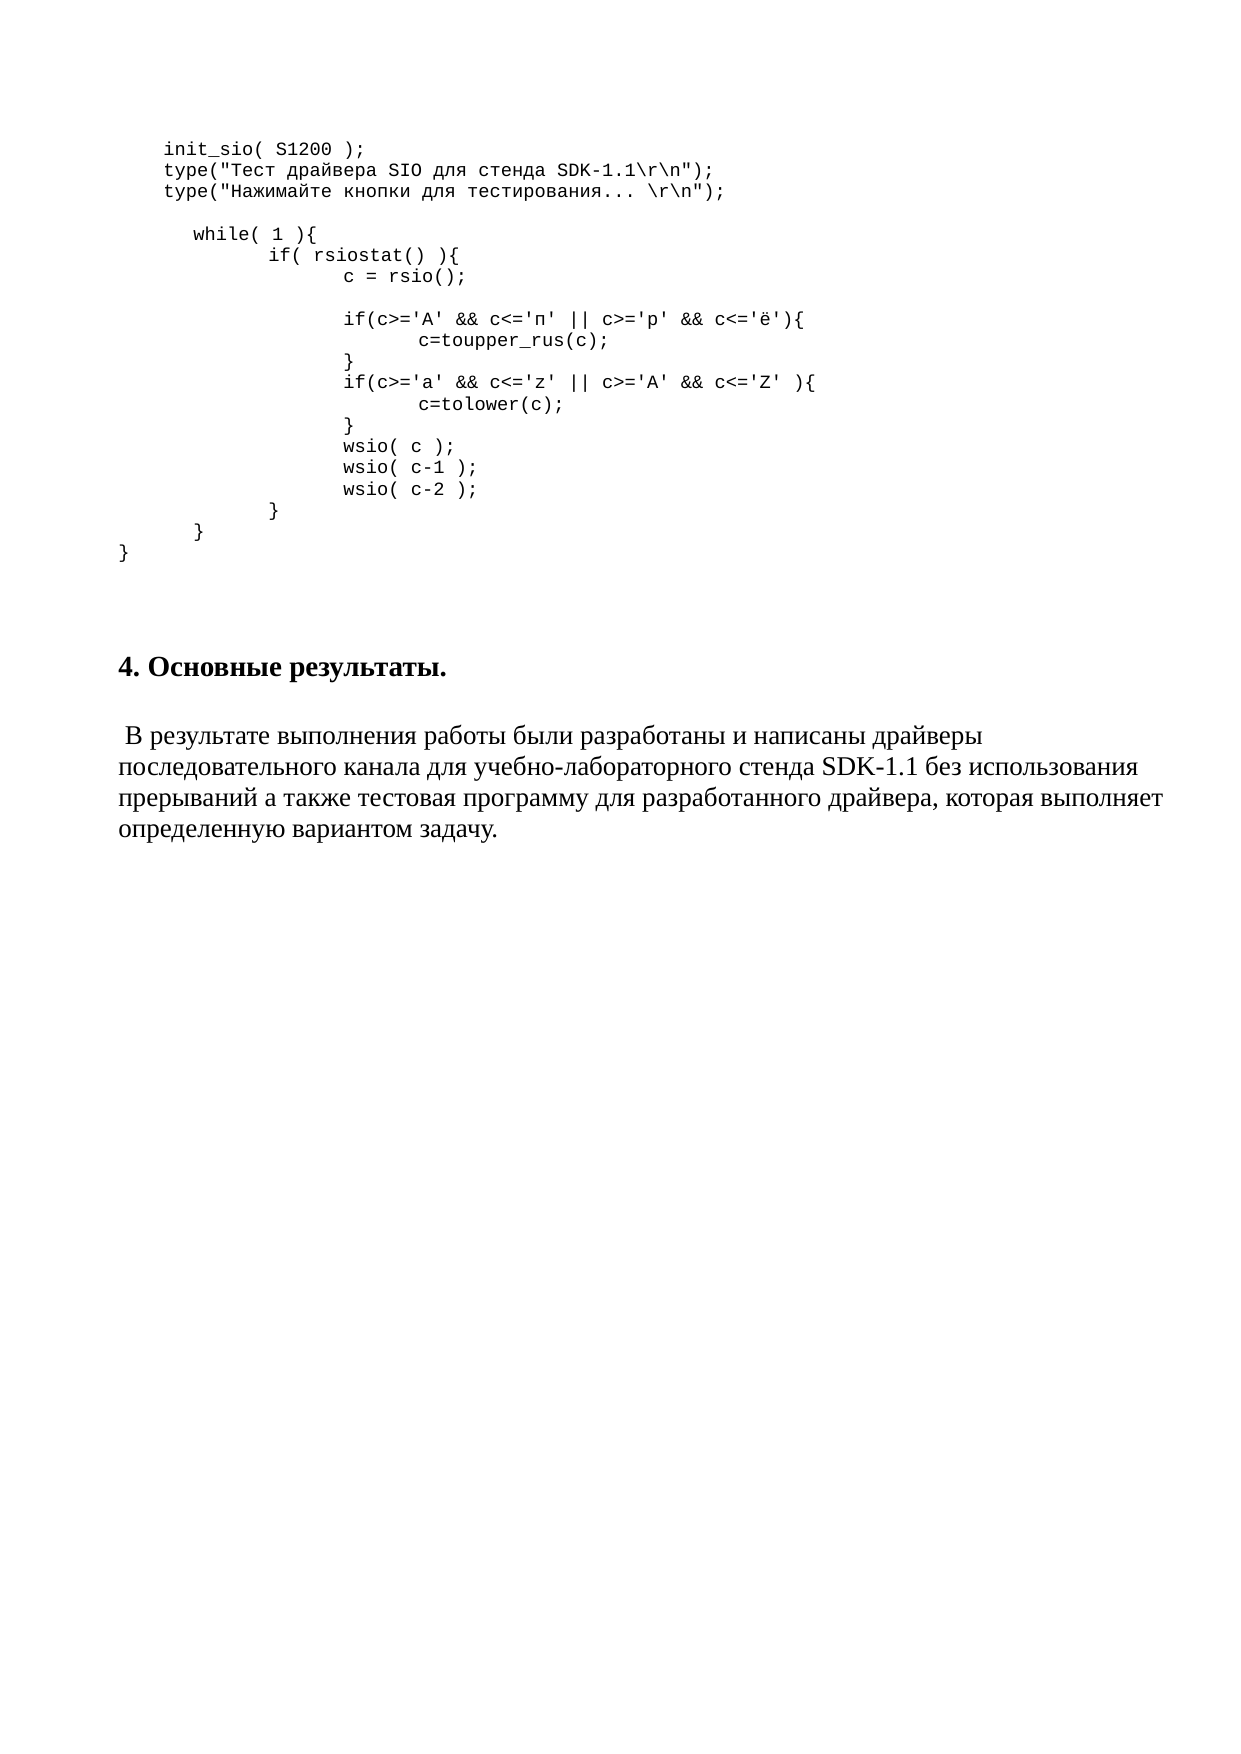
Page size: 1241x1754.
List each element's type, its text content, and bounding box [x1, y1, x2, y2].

list В результате выполнения работы были разработаны и написаны драйверы последовательного канала для учебно-лабораторного стенда SDK-1.1 без использования прерываний а также тестовая программу для разработанного драйвера, которая выполняет определенную вариантом задачу. [118, 719, 1181, 843]
text } [118, 501, 1181, 522]
text c=toupper_rus(c); [118, 331, 1181, 352]
text while( 1 ){ [118, 224, 1181, 246]
text c=tolower(c); [118, 394, 1181, 416]
text } [118, 416, 1181, 437]
text if( rsiostat() ){ [118, 246, 1181, 267]
text type("Тест драйвера SIO для стенда SDK-1.1\r\n"); [118, 161, 1181, 182]
text if(c>='A' && c<='п' || c>='р' && c<='ё'){ [118, 309, 1181, 331]
text init_sio( S1200 ); [118, 139, 1181, 161]
text type("Нажимайте кнопки для тестирования... \r\n"); [118, 182, 1181, 203]
text c = rsio(); [118, 267, 1181, 288]
text wsio( c-2 ); [118, 479, 1181, 501]
text } [118, 352, 1181, 373]
text if(c>='a' && c<='z' || c>='A' && c<='Z' ){ [118, 373, 1181, 394]
text wsio( c ); [118, 437, 1181, 458]
text } [118, 522, 1181, 543]
text 4. Основные результаты. [118, 649, 1181, 682]
text wsio( c-1 ); [118, 458, 1181, 479]
text } [118, 543, 1181, 564]
